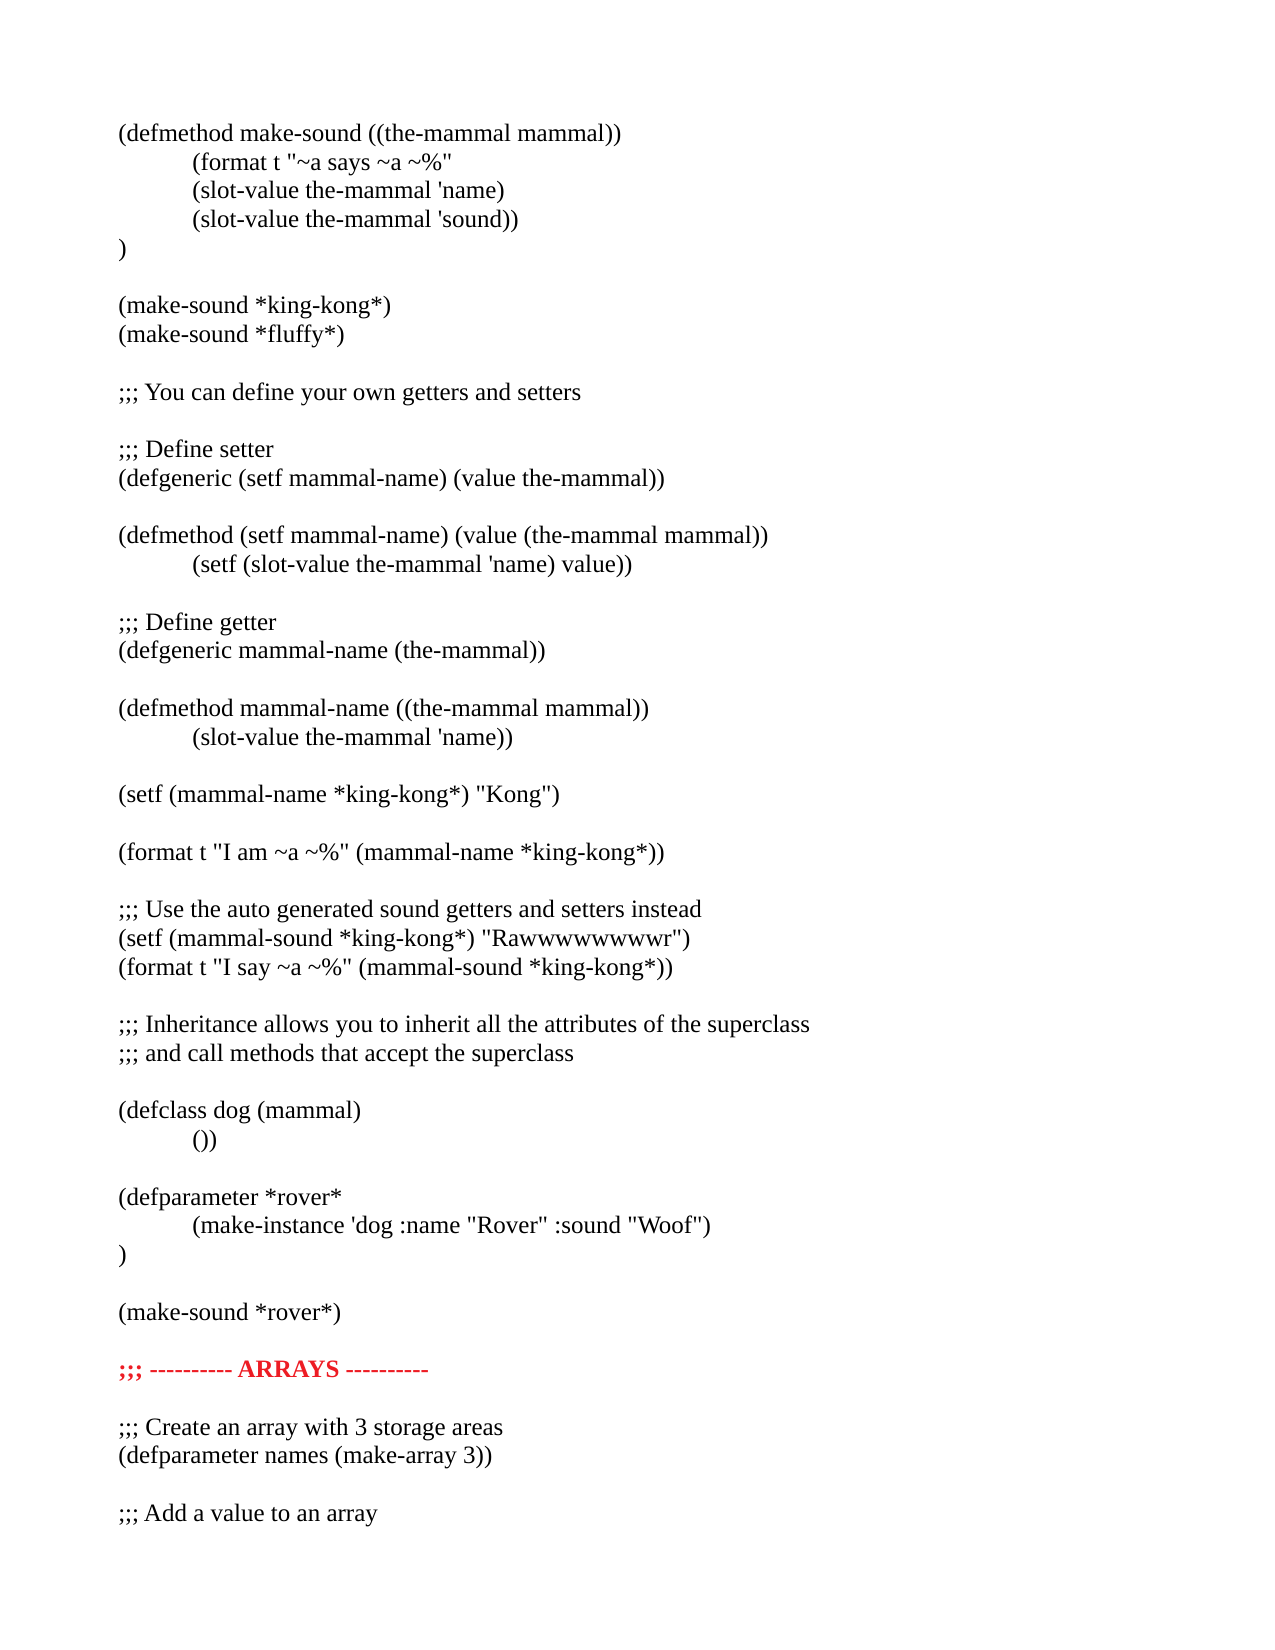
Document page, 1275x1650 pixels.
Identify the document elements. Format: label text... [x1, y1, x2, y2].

text (defclass dog (mammal) [118, 1096, 1157, 1124]
text ;;; ---------- ARRAYS ---------- [118, 1354, 1157, 1383]
text ) [118, 1239, 1157, 1268]
text (defmethod mammal-name ((the-mammal mammal)) [118, 693, 1157, 722]
text (slot-value the-mammal 'name) [118, 176, 1157, 204]
text (setf (mammal-name *king-kong*) "Kong") [118, 779, 1157, 808]
text (format t "~a says ~a ~%" [118, 147, 1157, 176]
text ;;; and call methods that accept the superclass [118, 1038, 1157, 1067]
text ;;; You can define your own getters and setters [118, 377, 1157, 406]
text ;;; Use the auto generated sound getters and setters instead [118, 894, 1157, 923]
text ;;; Inheritance allows you to inherit all the attributes of the superclass [118, 1009, 1157, 1038]
text (defmethod make-sound ((the-mammal mammal)) [118, 118, 1157, 147]
text (make-instance 'dog :name "Rover" :sound "Woof") [118, 1211, 1157, 1239]
text (setf (slot-value the-mammal 'name) value)) [118, 549, 1157, 578]
text ;;; Define getter [118, 607, 1157, 636]
text (defgeneric mammal-name (the-mammal)) [118, 636, 1157, 664]
text (setf (mammal-sound *king-kong*) "Rawwwwwwwwr") [118, 923, 1157, 952]
text (defparameter names (make-array 3)) [118, 1441, 1157, 1469]
text (defmethod (setf mammal-name) (value (the-mammal mammal)) [118, 521, 1157, 549]
text ;;; Define setter [118, 434, 1157, 463]
text (format t "I am ~a ~%" (mammal-name *king-kong*)) [118, 837, 1157, 866]
text (slot-value the-mammal 'sound)) [118, 204, 1157, 233]
text (defparameter *rover* [118, 1182, 1157, 1211]
text (make-sound *fluffy*) [118, 319, 1157, 348]
text ;;; Add a value to an array [118, 1498, 1157, 1527]
text (make-sound *rover*) [118, 1297, 1157, 1326]
text ;;; Create an array with 3 storage areas [118, 1412, 1157, 1441]
text (make-sound *king-kong*) [118, 291, 1157, 319]
text ()) [118, 1124, 1157, 1153]
text ) [118, 233, 1157, 262]
text (defgeneric (setf mammal-name) (value the-mammal)) [118, 463, 1157, 492]
text (format t "I say ~a ~%" (mammal-sound *king-kong*)) [118, 952, 1157, 981]
text (slot-value the-mammal 'name)) [118, 722, 1157, 751]
